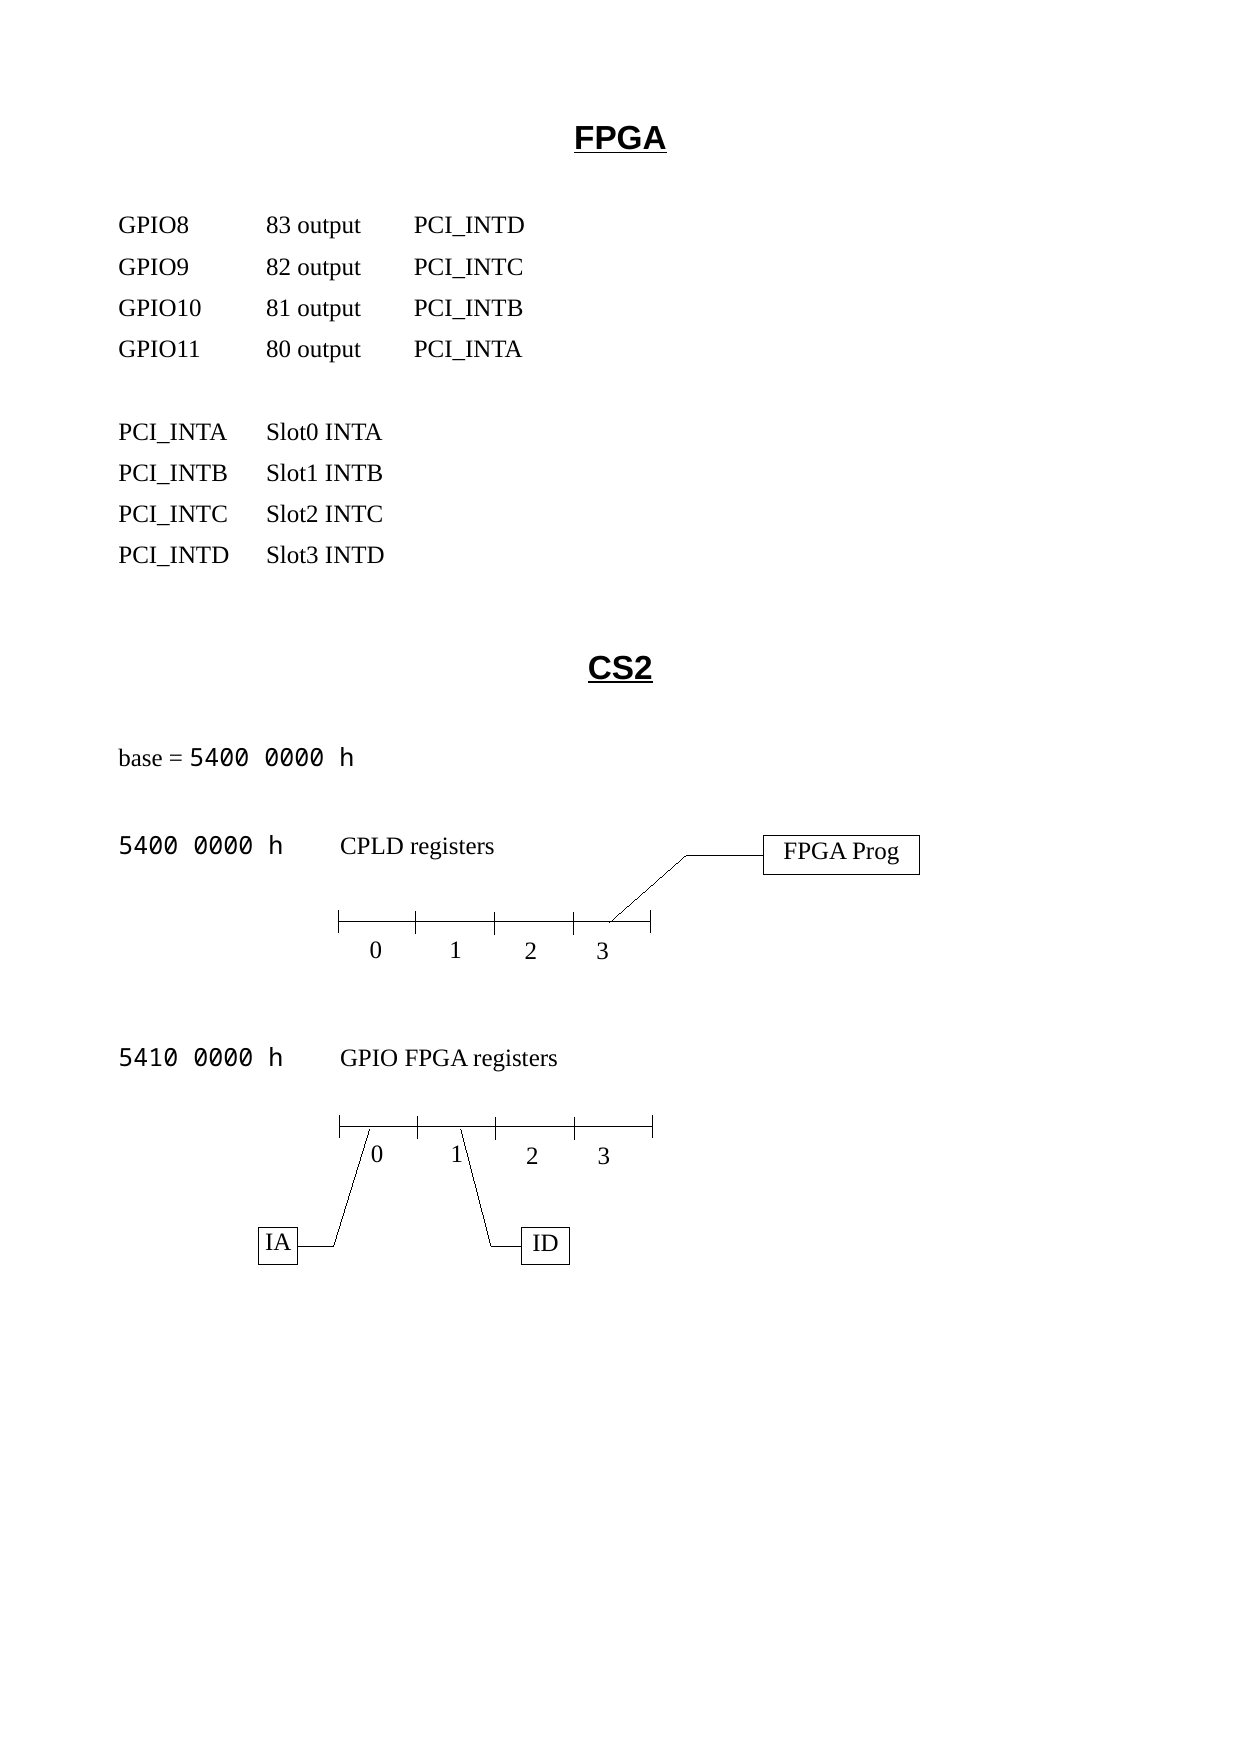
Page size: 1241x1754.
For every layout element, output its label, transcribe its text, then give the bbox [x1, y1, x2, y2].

text PCI_INTA Slot0 INTA [118, 417, 1122, 445]
text PCI_INTD Slot3 INTD [118, 540, 1122, 569]
text PCI_INTB Slot1 INTB [118, 458, 1122, 487]
text GPIO10 81 output PCI_INTB [118, 293, 1122, 322]
subtitle FPGA [118, 118, 1122, 157]
text base = 5400 0000 h [118, 740, 1122, 774]
text GPIO8 83 output PCI_INTD [118, 210, 1122, 239]
text 5410 0000 h GPIO FPGA registers [118, 1039, 1122, 1073]
text GPIO11 80 output PCI_INTA [118, 334, 1122, 363]
text 5400 0000 h CPLD registers [118, 828, 1122, 862]
subtitle CS2 [118, 648, 1122, 686]
text PCI_INTC Slot2 INTC [118, 499, 1122, 528]
text GPIO9 82 output PCI_INTC [118, 252, 1122, 280]
